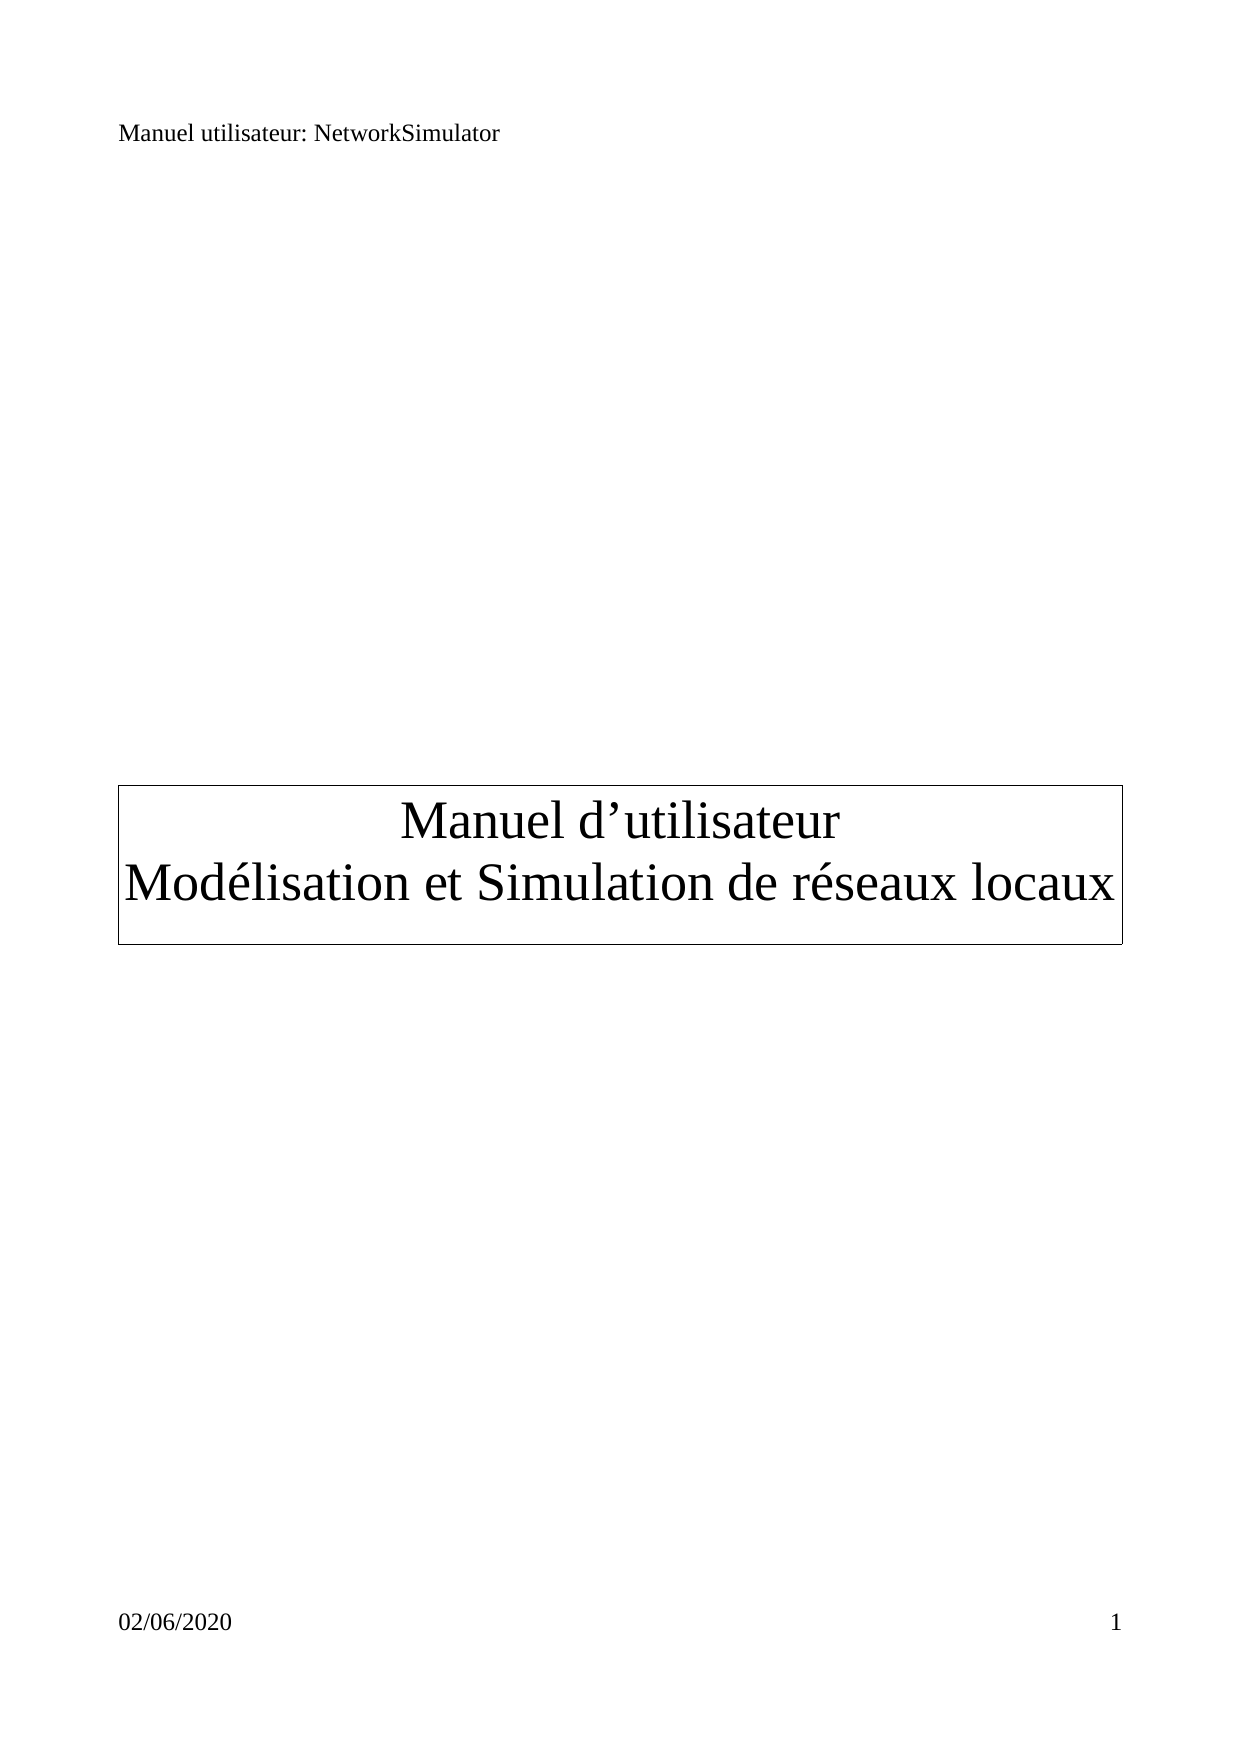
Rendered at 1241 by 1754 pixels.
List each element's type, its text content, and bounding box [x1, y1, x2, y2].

text Manuel d’utilisateur [119, 786, 1122, 847]
text Modélisation et Simulation de réseaux locaux [119, 847, 1122, 912]
